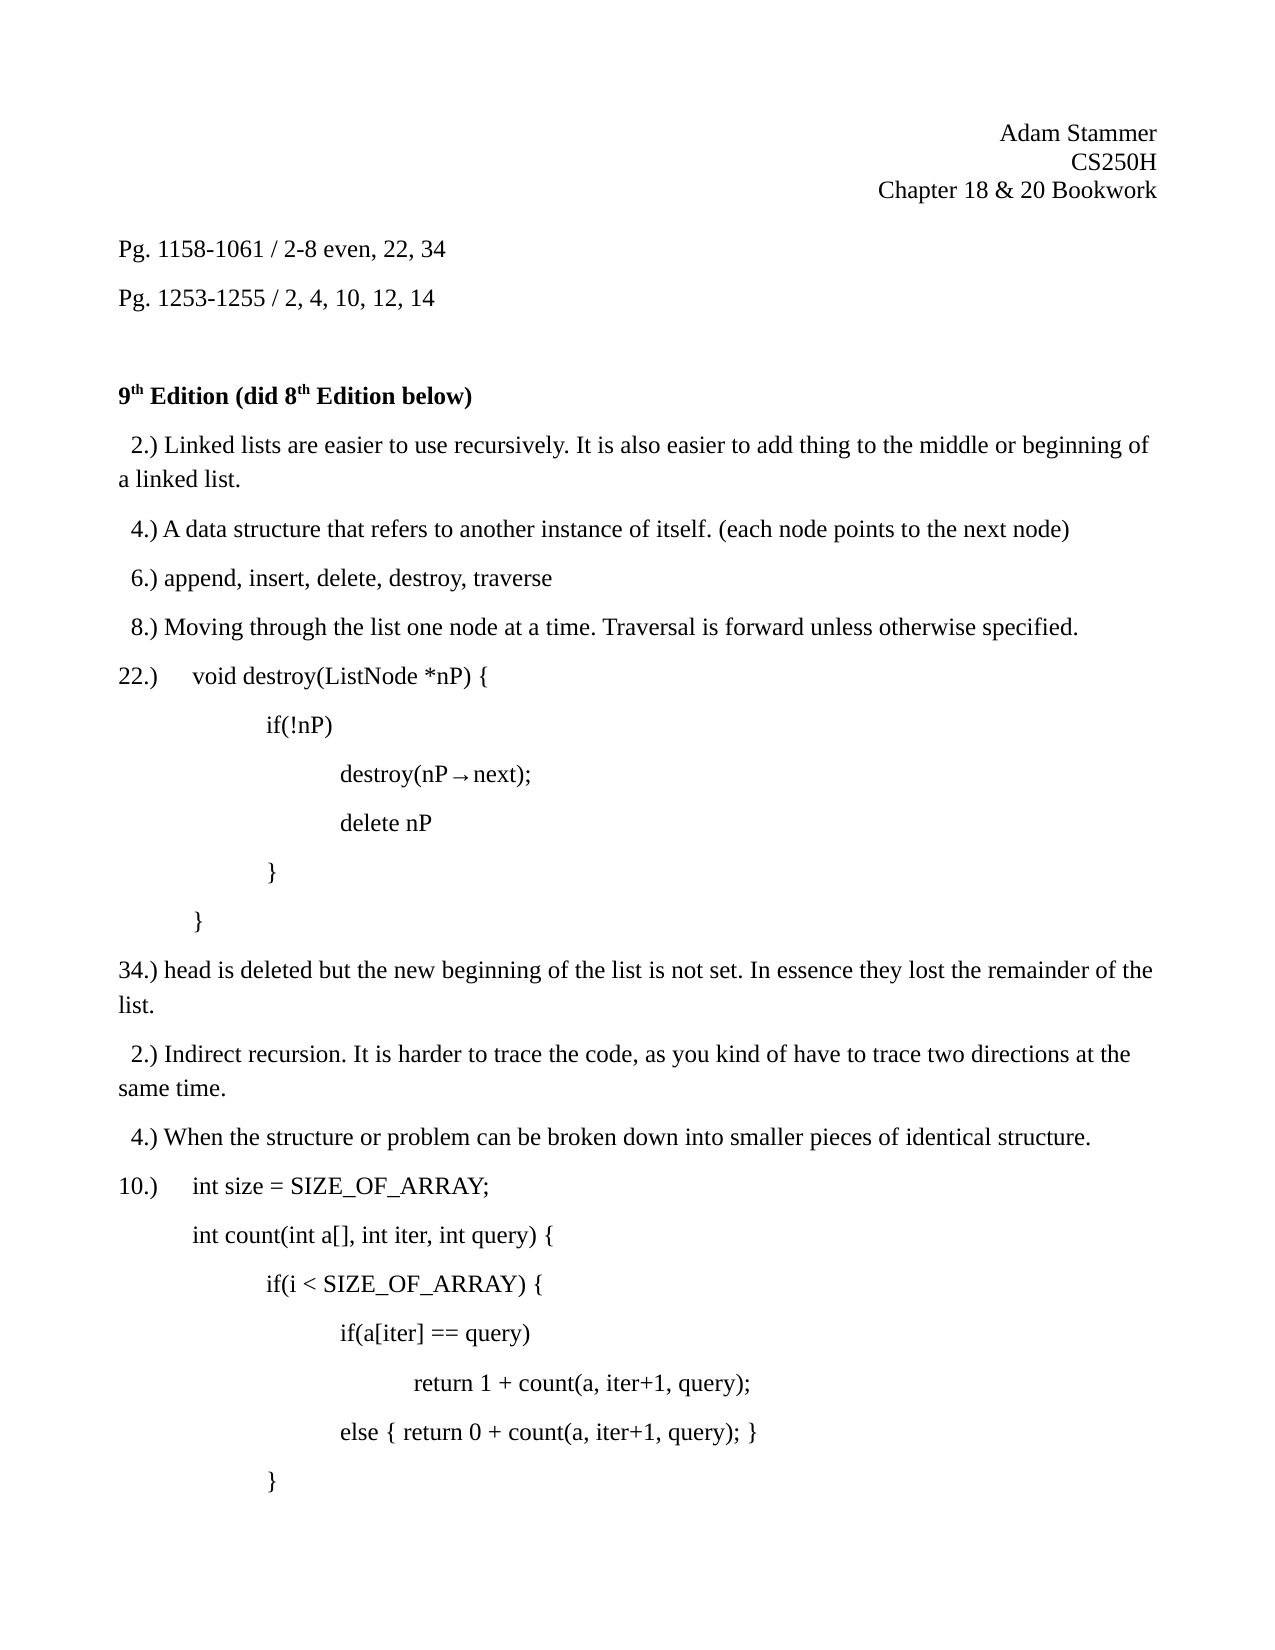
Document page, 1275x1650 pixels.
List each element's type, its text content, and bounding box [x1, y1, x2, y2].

text 2.) Indirect recursion. It is harder to trace the code, as you kind of have to trace two directions at the same time. [118, 1039, 1157, 1102]
text delete nP [118, 808, 1157, 837]
text return 1 + count(a, iter+1, query); [118, 1368, 1157, 1396]
text 10.) int size = SIZE_OF_ARRAY; [118, 1171, 1157, 1200]
text 9th Edition (did 8th Edition below) [118, 381, 1157, 410]
text 22.) void destroy(ListNode *nP) { [118, 661, 1157, 689]
text Pg. 1253-1255 / 2, 4, 10, 12, 14 [118, 283, 1157, 312]
text if(!nP) [118, 710, 1157, 739]
text Pg. 1158-1061 / 2-8 even, 22, 34 [118, 234, 1157, 263]
text 34.) head is deleted but the new beginning of the list is not set. In essence they lost the remainder of the list. [118, 955, 1157, 1018]
text 8.) Moving through the list one node at a time. Traversal is forward unless otherwise specified. [118, 612, 1157, 641]
text int count(int a[], int iter, int query) { [118, 1220, 1157, 1249]
text if(i < SIZE_OF_ARRAY) { [118, 1269, 1157, 1298]
text } [118, 857, 1157, 886]
text } [118, 906, 1157, 935]
text 4.) When the structure or problem can be broken down into smaller pieces of identical structure. [118, 1122, 1157, 1151]
text 6.) append, insert, delete, destroy, traverse [118, 563, 1157, 591]
text else { return 0 + count(a, iter+1, query); } [118, 1417, 1157, 1445]
text 4.) A data structure that refers to another instance of itself. (each node points to the next node) [118, 514, 1157, 542]
text destroy(nP→next); [118, 759, 1157, 788]
text 2.) Linked lists are easier to use recursively. It is also easier to add thing to the middle or beginning of a linked list. [118, 430, 1157, 493]
text } [118, 1466, 1157, 1494]
text if(a[iter] == query) [118, 1318, 1157, 1347]
